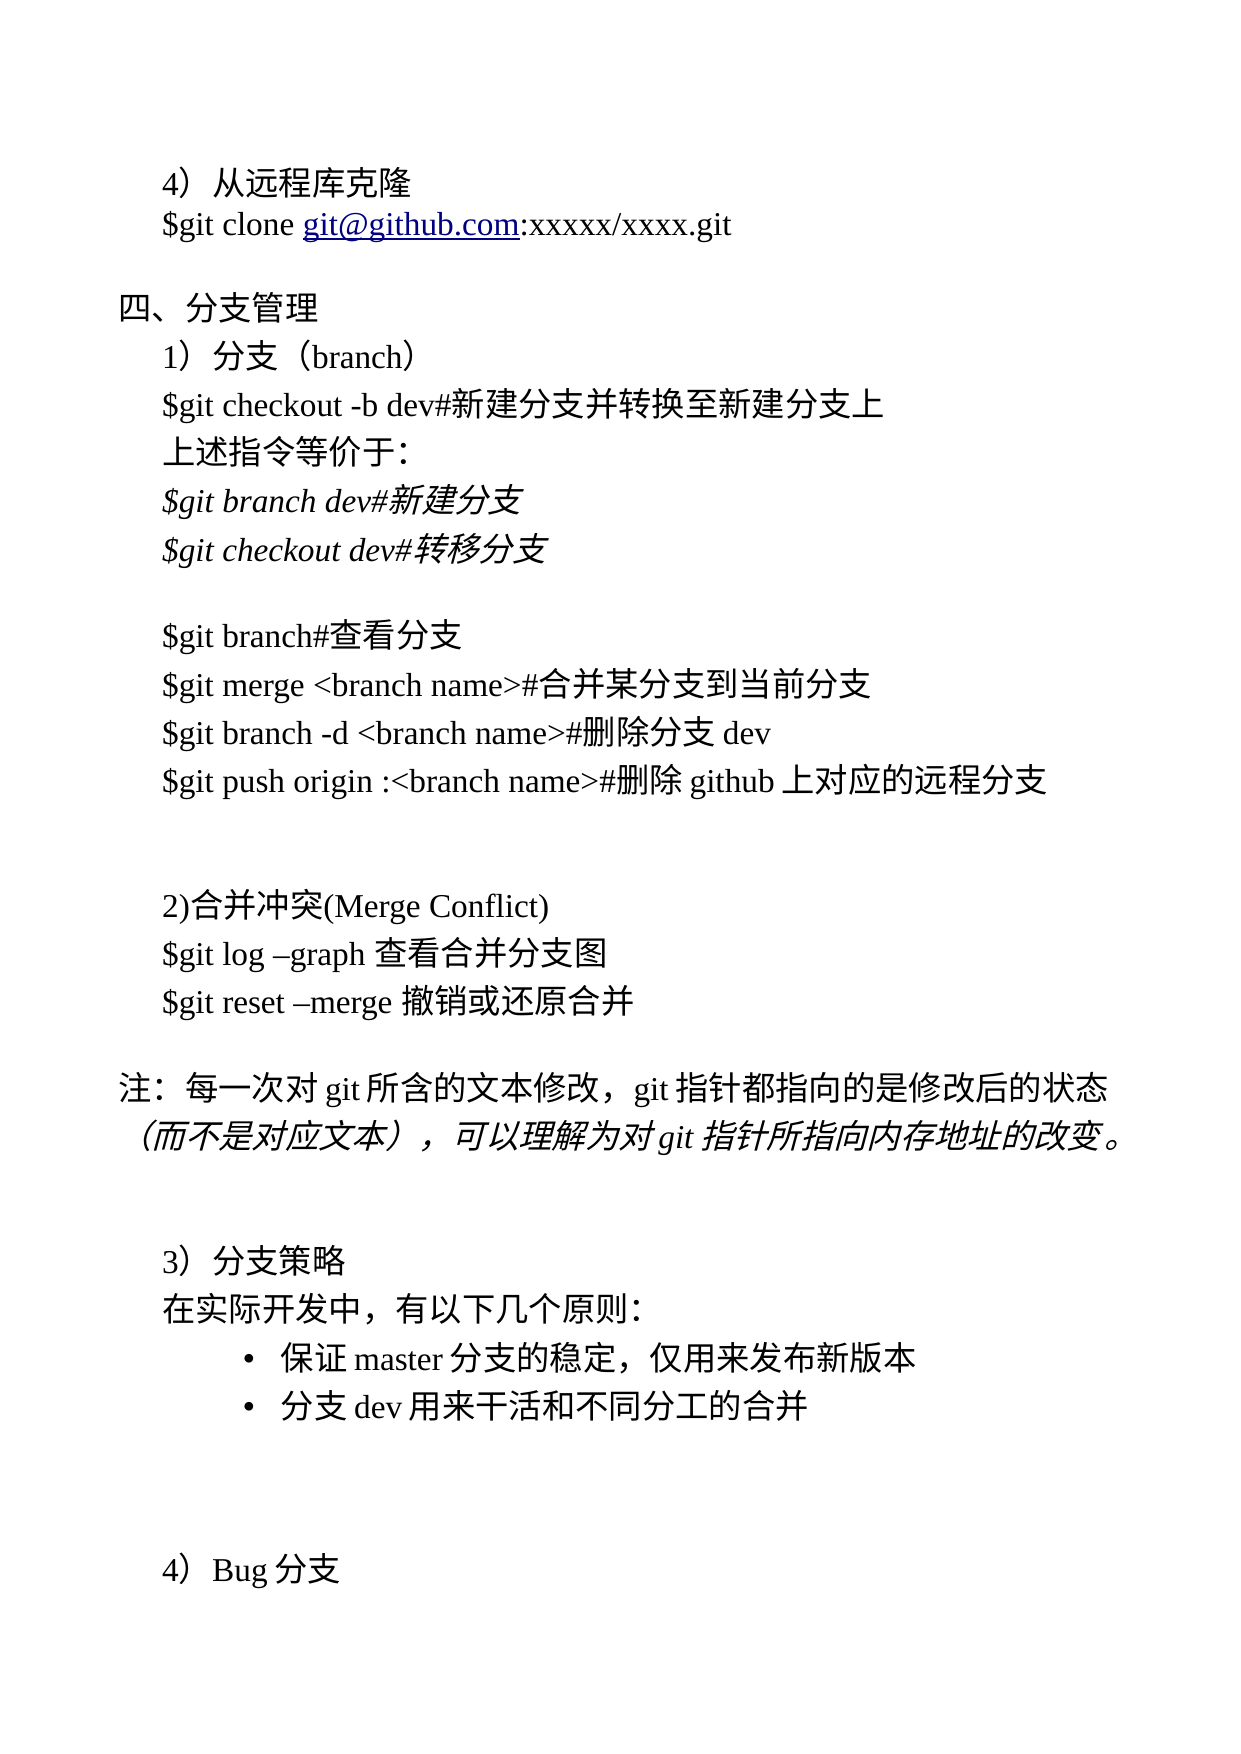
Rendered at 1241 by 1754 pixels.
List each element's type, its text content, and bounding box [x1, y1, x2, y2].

text $git checkout dev#转移分支 [118, 522, 1122, 571]
text 上述指令等价于： [118, 426, 1122, 474]
text $git branch#查看分支 [118, 609, 1122, 657]
list 保证master分支的稳定，仅用来发布新版本 [243, 1331, 1122, 1379]
text $git merge <branch name>#合并某分支到当前分支 [118, 657, 1122, 706]
text $git log –graph 查看合并分支图 [118, 927, 1122, 975]
text 1）分支（branch） [118, 329, 1122, 378]
list 分支dev用来干活和不同分工的合并 [243, 1379, 1122, 1428]
text 3）分支策略 [118, 1235, 1122, 1283]
text 在实际开发中，有以下几个原则： [118, 1283, 1122, 1331]
text 4）Bug分支 [118, 1543, 1122, 1591]
text 注：每一次对git所含的文本修改，git指针都指向的是修改后的状态（而不是对应文本），可以理解为对git指针所指向内存地址的改变。 [118, 1062, 1122, 1158]
text $git reset –merge 撤销或还原合并 [118, 975, 1122, 1023]
text 2)合并冲突(Merge Conflict) [118, 879, 1122, 927]
text $git push origin :<branch name>#删除github上对应的远程分支 [118, 754, 1122, 802]
text 四、分支管理 [118, 281, 1122, 329]
text $git checkout -b dev#新建分支并转换至新建分支上 [118, 378, 1122, 426]
text 4）从远程库克隆 [118, 156, 1122, 205]
text $git clone git@github.com:xxxxx/xxxx.git [118, 205, 1122, 243]
text $git branch dev#新建分支 [118, 474, 1122, 522]
text $git branch -d <branch name>#删除分支dev [118, 706, 1122, 754]
